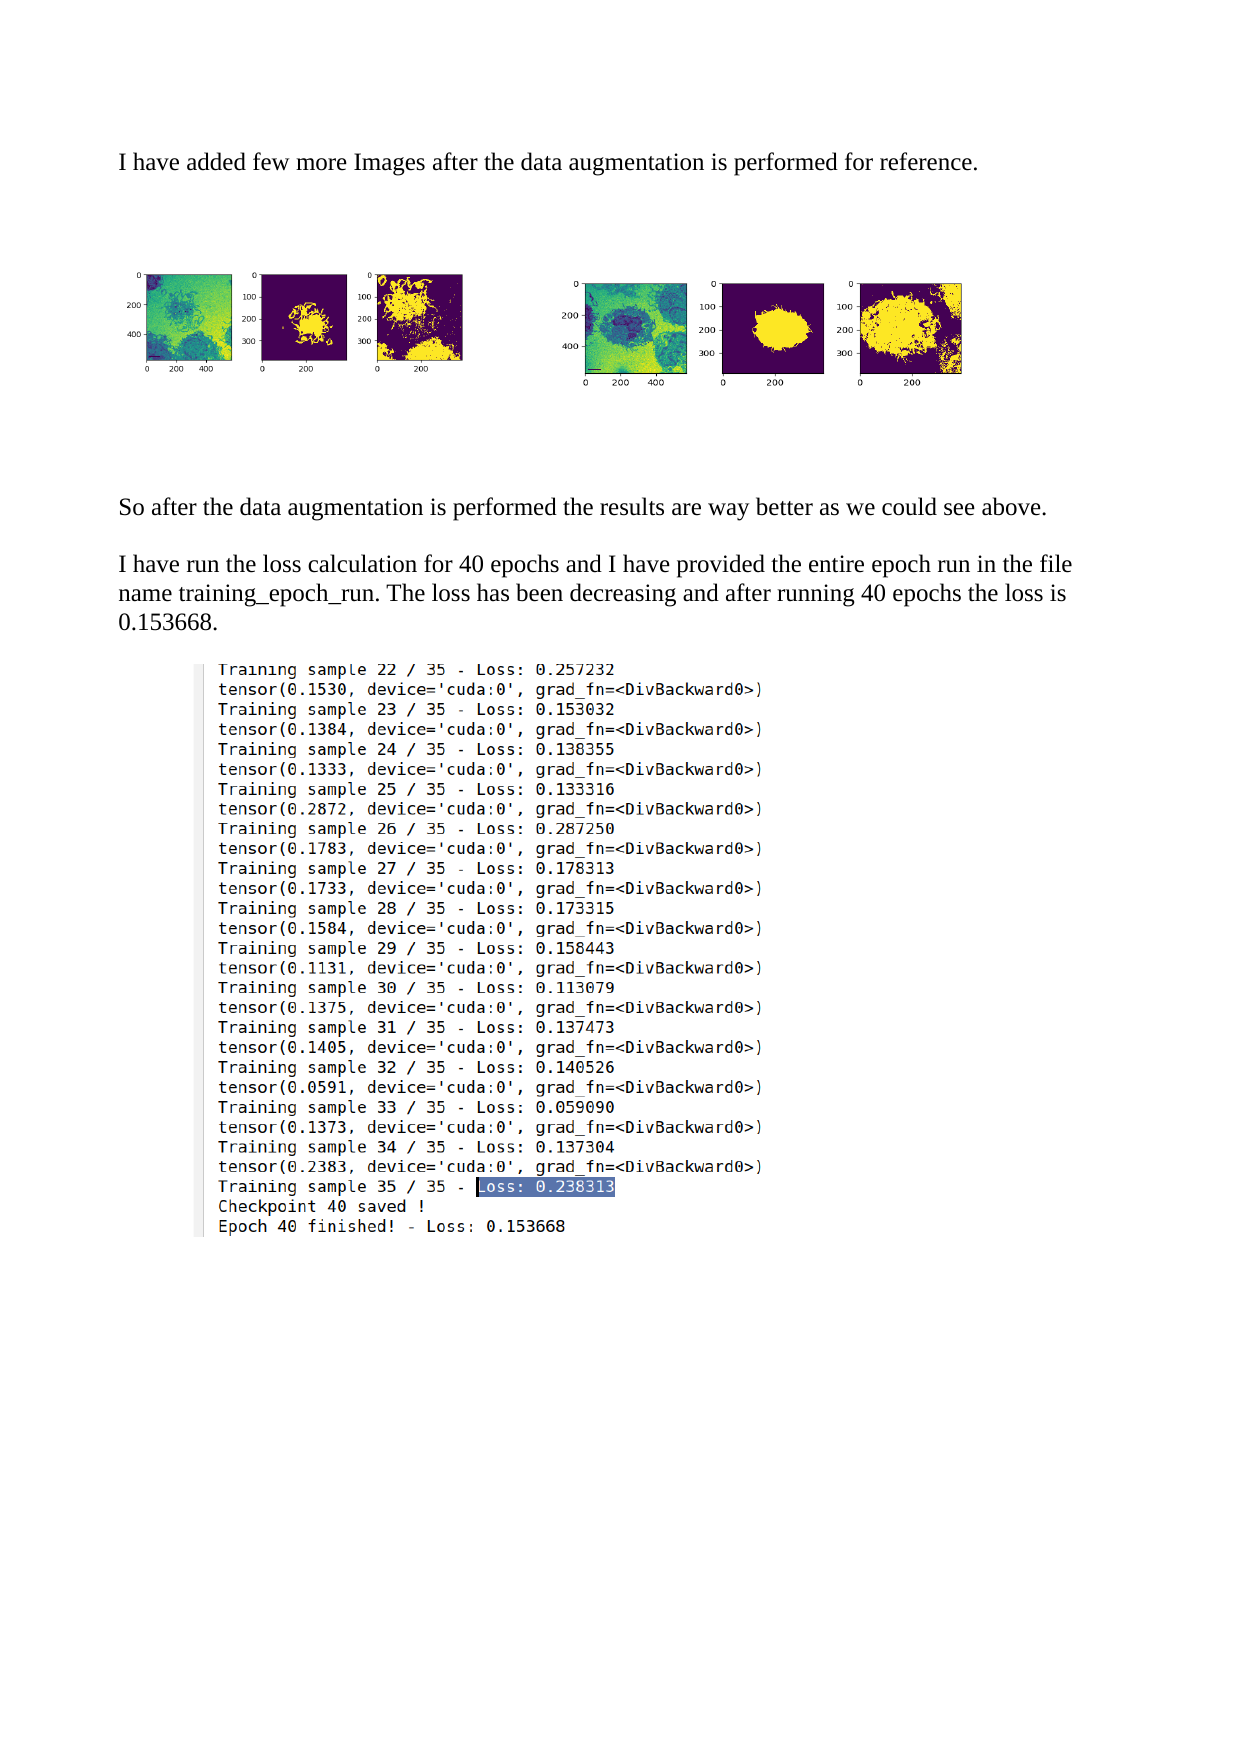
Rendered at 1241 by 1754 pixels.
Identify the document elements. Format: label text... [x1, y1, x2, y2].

text I have run the loss calculation for 40 epochs and I have provided the entire epoch run in the file name training_epoch_run. The loss has been decreasing and after running 40 epochs the loss is 0.153668. [118, 549, 1122, 636]
text So after the data augmentation is performed the results are way better as we could see above. [118, 492, 1122, 521]
picture [193, 664, 1047, 1237]
picture [118, 184, 472, 450]
picture [551, 188, 973, 468]
text I have added few more Images after the data augmentation is performed for reference. [118, 147, 1122, 176]
